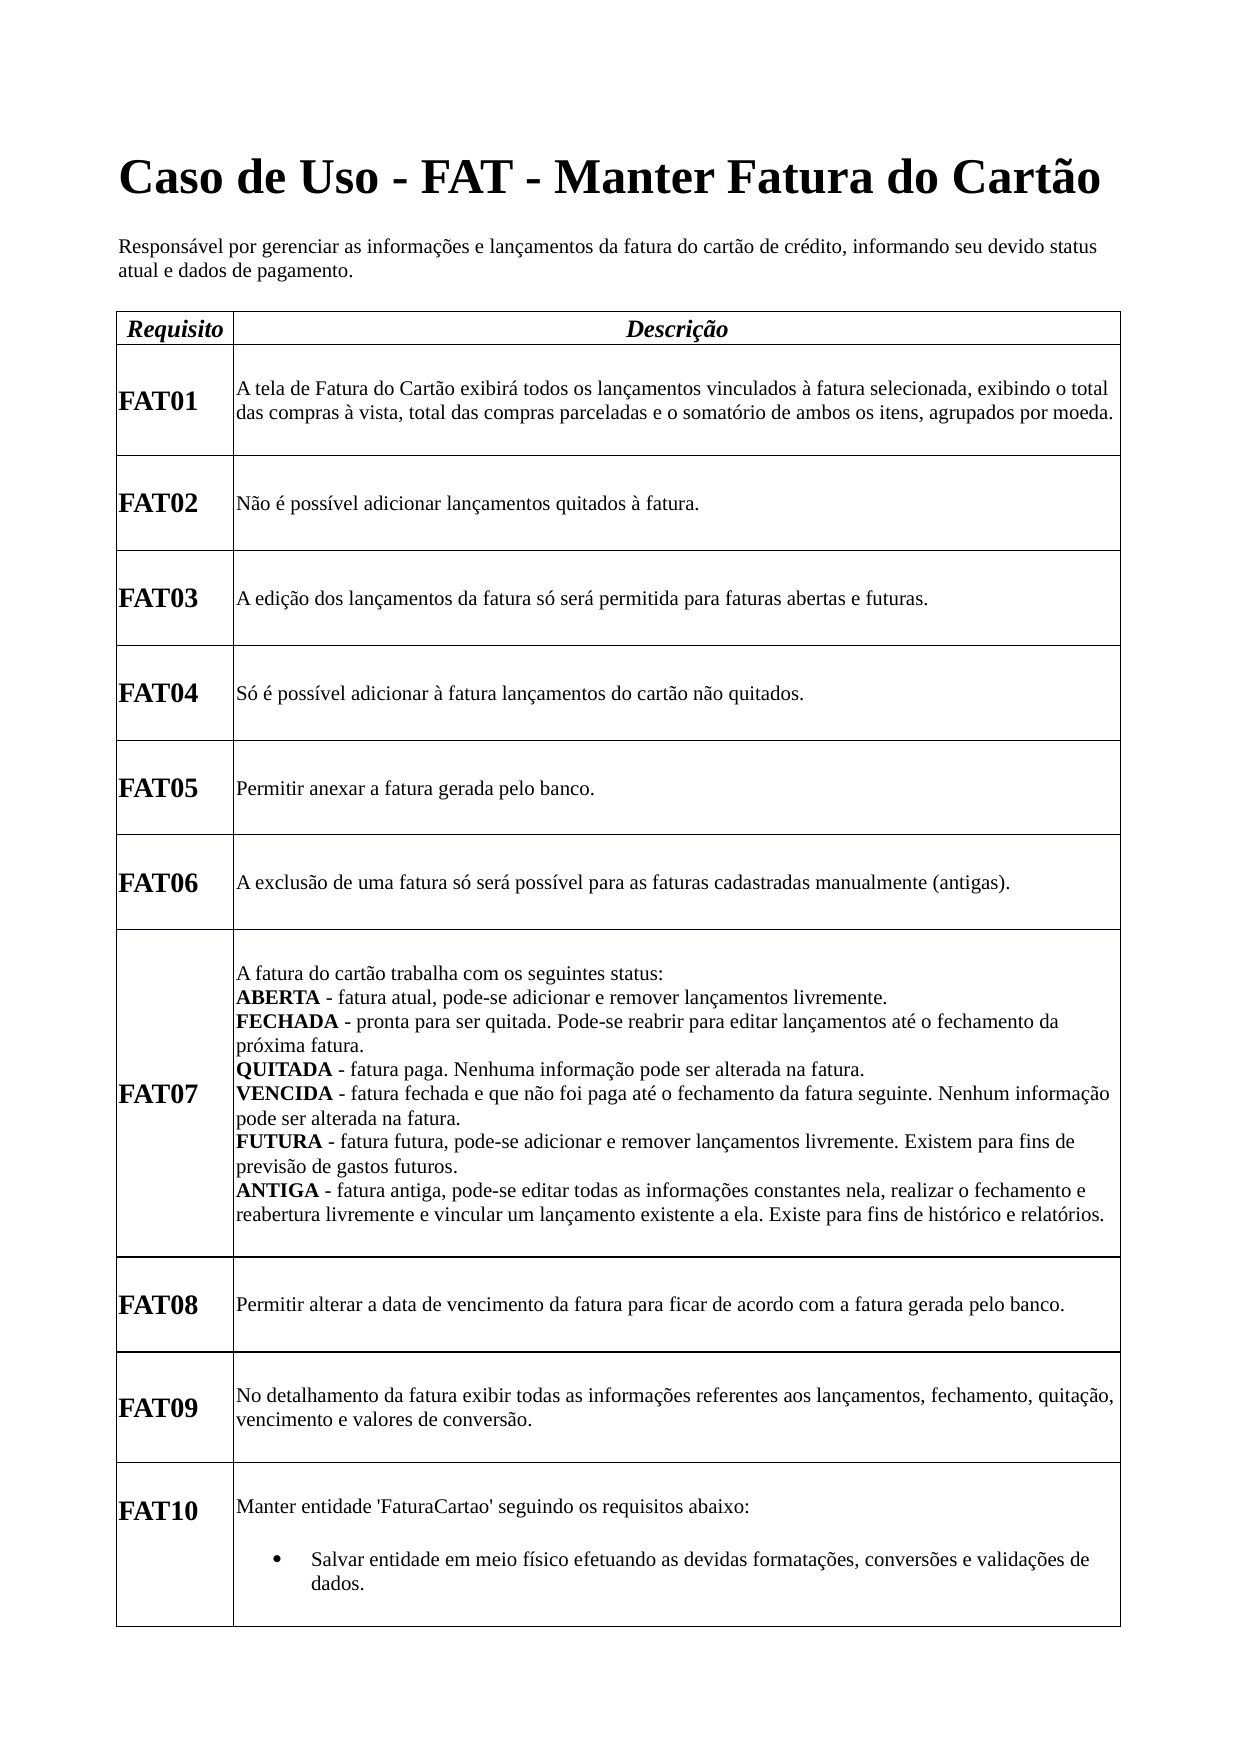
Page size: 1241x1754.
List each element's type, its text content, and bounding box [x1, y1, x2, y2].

table_cell Só é possível adicionar à fatura lançamentos do cartão não quitados. [234, 646, 1120, 739]
table_cell FAT02 [117, 456, 233, 550]
text Responsável por gerenciar as informações e lançamentos da fatura do cartão de crédito, informando seu devido status atual e dados de pagamento. [118, 234, 1122, 282]
table_cell A tela de Fatura do Cartão exibirá todos os lançamentos vinculados à fatura selecionada, exibindo o total das compras à vista, total das compras parceladas e o somatório de ambos os itens, agrupados por moeda. [234, 345, 1120, 455]
table_cell FAT03 [117, 551, 233, 644]
table_header Requisito [117, 312, 233, 344]
table_cell A edição dos lançamentos da fatura só será permitida para faturas abertas e futuras. [234, 551, 1120, 644]
table_cell Permitir alterar a data de vencimento da fatura para ficar de acordo com a fatura gerada pelo banco. [234, 1258, 1120, 1351]
table_cell FAT08 [117, 1258, 233, 1351]
table_cell FAT07 [117, 930, 233, 1256]
table_cell A exclusão de uma fatura só será possível para as faturas cadastradas manualmente (antigas). [234, 835, 1120, 929]
table_cell FAT06 [117, 835, 233, 929]
table_cell FAT05 [117, 741, 233, 834]
table_cell A fatura do cartão trabalha com os seguintes status: ABERTA - fatura atual, pode-se adicionar e remover lançamentos livremente. FECHADA - pronta para ser quitada. Pode-se reabrir para editar lançamentos até o fechamento da próxima fatura. QUITADA - fatura paga. Nenhuma informação pode ser alterada na fatura. VENCIDA - fatura fechada e que não foi paga até o fechamento da fatura seguinte. Nenhum informação pode ser alterada na fatura. FUTURA - fatura futura, pode-se adicionar e remover lançamentos livremente. Existem para fins de previsão de gastos futuros. ANTIGA - fatura antiga, pode-se editar todas as informações constantes nela, realizar o fechamento e reabertura livremente e vincular um lançamento existente a ela. Existe para fins de histórico e relatórios. [234, 930, 1120, 1256]
table_cell FAT10 [117, 1463, 233, 1626]
table_cell FAT01 [117, 345, 233, 455]
table_cell Permitir anexar a fatura gerada pelo banco. [234, 741, 1120, 834]
subtitle Caso de Uso - FAT - Manter Fatura do Cartão [118, 147, 1122, 205]
table_cell Manter entidade 'FaturaCartao' seguindo os requisitos abaixo: Salvar entidade em meio físico efetuando as devidas formatações, conversões e validações de dados. Buscar uma entidade de um meio físico a partir do seu identificador único. Salvar as alterações na entidade em meio físico efetuando as devidas formatações, conversões e validações de dados. Remover entidade previamente salva em meio físico após visualização de suas informações e confirmação da operação. Buscar uma lista de entidades de um meio físico a partir de um ou de um conjunto de critérios previamente selecionados. [234, 1463, 1120, 1626]
table_header Descrição [234, 312, 1120, 344]
table_cell No detalhamento da fatura exibir todas as informações referentes aos lançamentos, fechamento, quitação, vencimento e valores de conversão. [234, 1353, 1120, 1462]
table_cell Não é possível adicionar lançamentos quitados à fatura. [234, 456, 1120, 550]
table_cell FAT09 [117, 1353, 233, 1462]
table_cell FAT04 [117, 646, 233, 739]
